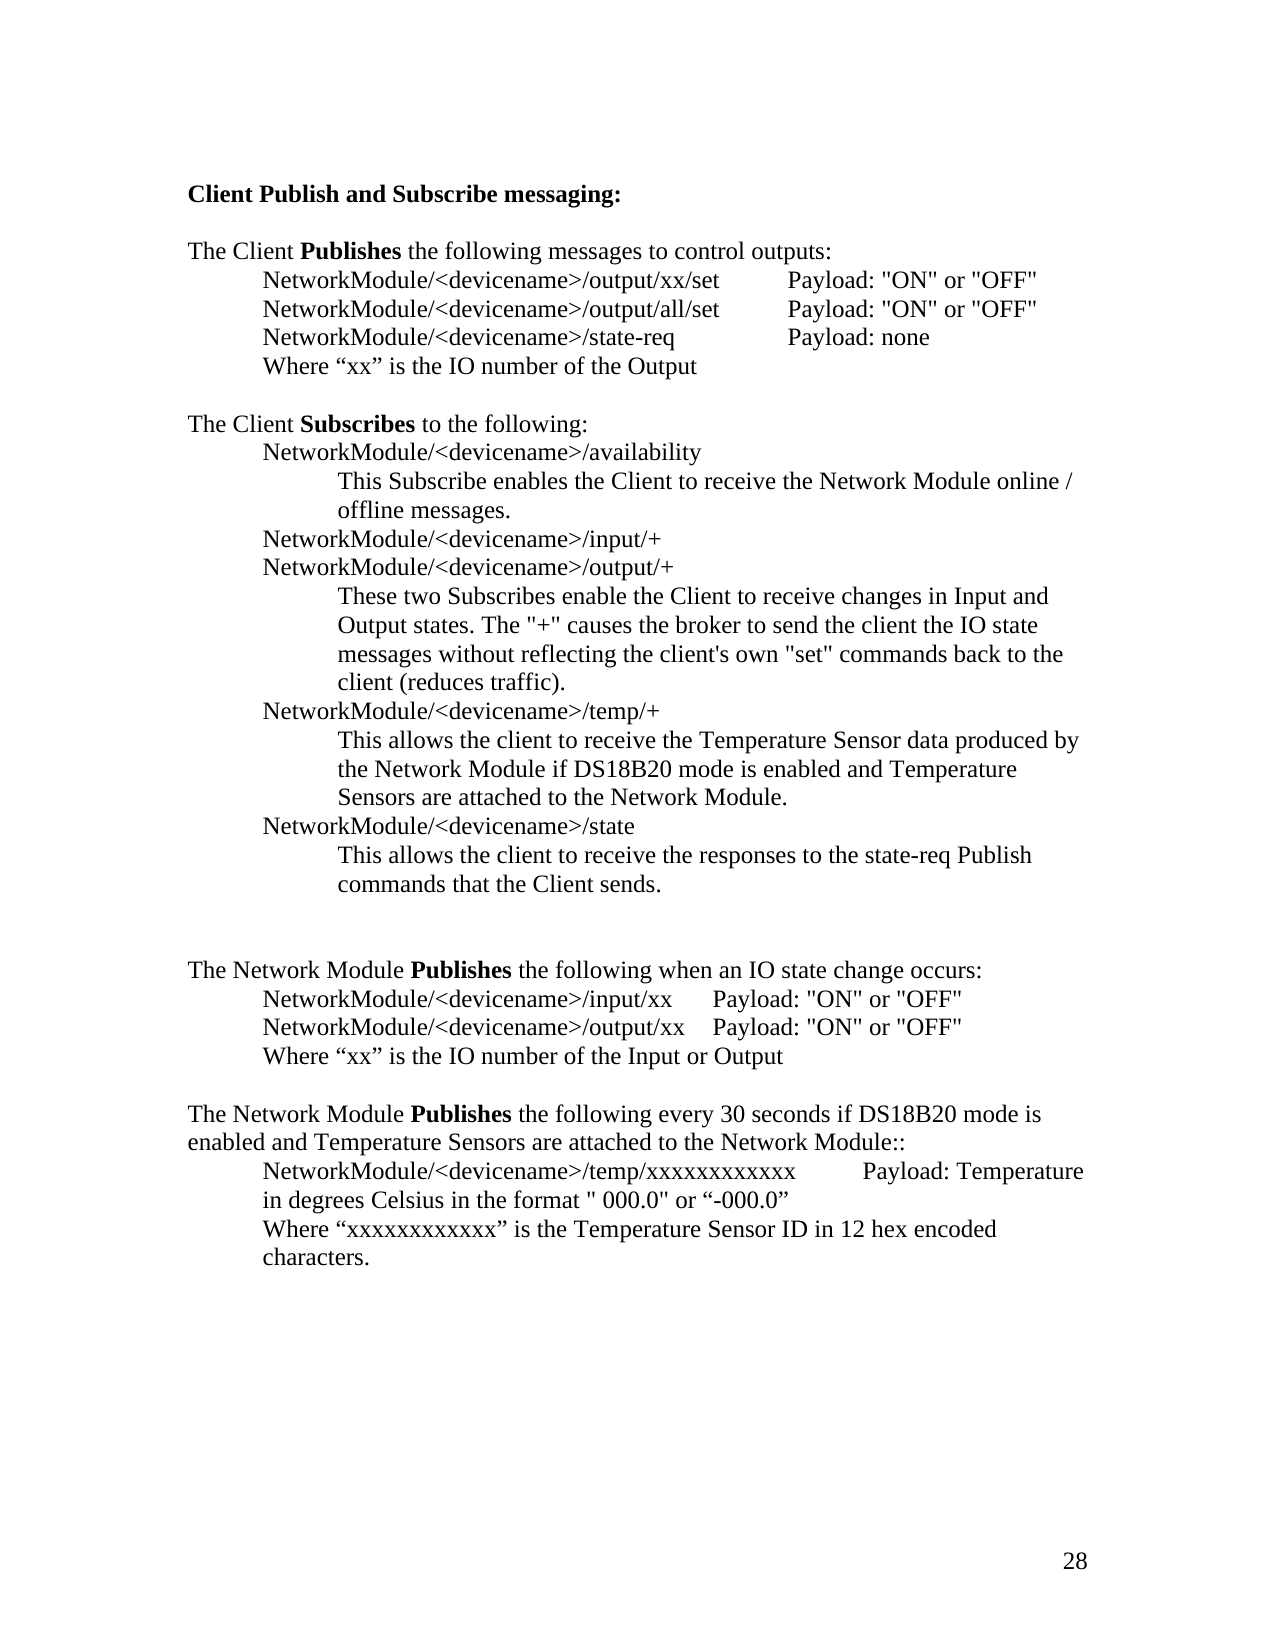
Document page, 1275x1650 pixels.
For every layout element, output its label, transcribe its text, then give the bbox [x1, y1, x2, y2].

text Client Publish and Subscribe messaging: [187, 179, 1087, 207]
text Where “xxxxxxxxxxxx” is the Temperature Sensor ID in 12 hex encoded characters. [262, 1214, 1087, 1271]
text NetworkModule/<devicename>/availability [262, 437, 1087, 466]
text These two Subscribes enable the Client to receive changes in Input and Output states. The "+" causes the broker to send the client the IO state messages without reflecting the client's own "set" commands back to the client (reduces traffic). [337, 581, 1087, 696]
text NetworkModule/<devicename>/output/all/set Payload: "ON" or "OFF" [262, 294, 1087, 322]
text NetworkModule/<devicename>/temp/+ [262, 696, 1087, 725]
text NetworkModule/<devicename>/state-req Payload: none [262, 322, 1087, 351]
text NetworkModule/<devicename>/input/xx Payload: "ON" or "OFF" [262, 984, 1087, 1012]
text This Subscribe enables the Client to receive the Network Module online / offline messages. [337, 466, 1087, 524]
text NetworkModule/<devicename>/output/+ [262, 552, 1087, 581]
text NetworkModule/<devicename>/temp/xxxxxxxxxxxx Payload: Temperature in degrees Celsius in the format " 000.0" or “-000.0” [262, 1156, 1087, 1214]
text Where “xx” is the IO number of the Input or Output [262, 1041, 1087, 1070]
text This allows the client to receive the Temperature Sensor data produced by the Network Module if DS18B20 mode is enabled and Temperature Sensors are attached to the Network Module. [337, 725, 1087, 811]
text NetworkModule/<devicename>/output/xx/set Payload: "ON" or "OFF" [262, 265, 1087, 294]
text NetworkModule/<devicename>/output/xx Payload: "ON" or "OFF" [262, 1012, 1087, 1041]
text The Network Module Publishes the following when an IO state change occurs: [187, 955, 1087, 984]
text Where “xx” is the IO number of the Output [262, 351, 1087, 380]
text NetworkModule/<devicename>/input/+ [262, 524, 1087, 552]
text NetworkModule/<devicename>/state [262, 811, 1087, 840]
text The Client Publishes the following messages to control outputs: [187, 236, 1087, 265]
text The Network Module Publishes the following every 30 seconds if DS18B20 mode is enabled and Temperature Sensors are attached to the Network Module:: [187, 1099, 1087, 1156]
text This allows the client to receive the responses to the state-req Publish commands that the Client sends. [337, 840, 1087, 897]
text The Client Subscribes to the following: [187, 409, 1087, 437]
